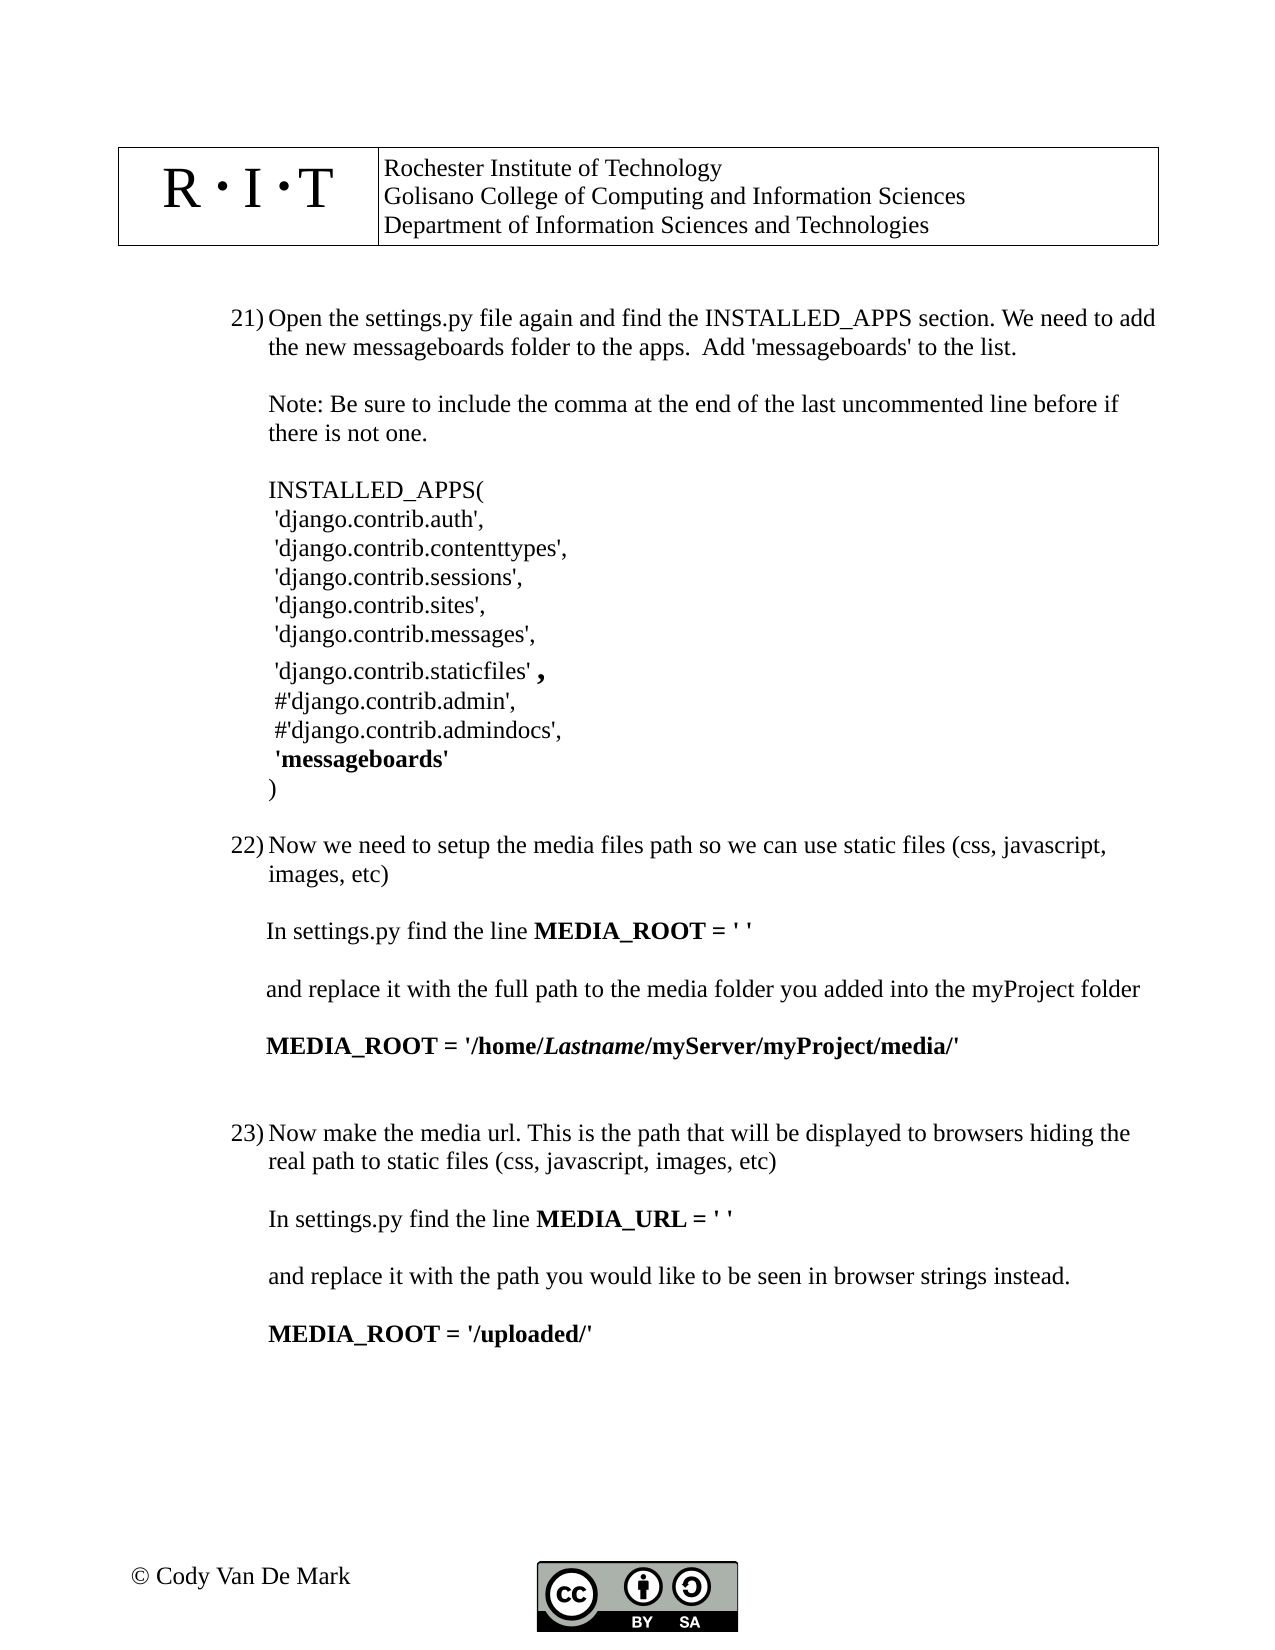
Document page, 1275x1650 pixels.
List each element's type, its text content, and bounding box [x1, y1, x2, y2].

list Now make the media url. This is the path that will be displayed to browsers hiding the real path to static files (css, javascript, images, etc) In settings.py find the line MEDIA_URL = ' ' and replace it with the path you would like to be seen in browser strings instead. MEDIA_ROOT = '/uploaded/' [231, 1118, 1157, 1348]
list Open the settings.py file again and find the INSTALLED_APPS section. We need to add the new messageboards folder to the apps. Add 'messageboards' to the list. Note: Be sure to include the comma at the end of the last uncommented line before if there is not one. INSTALLED_APPS( 'django.contrib.auth', 'django.contrib.contenttypes', 'django.contrib.sessions', 'django.contrib.sites', 'django.contrib.messages', 'django.contrib.staticfiles' , #'django.contrib.admin', #'django.contrib.admindocs', 'messageboards' ) [231, 303, 1157, 801]
list Now we need to setup the media files path so we can use static files (css, javascript, images, etc) [231, 830, 1157, 888]
text and replace it with the full path to the media folder you added into the myProject folder MEDIA_ROOT = '/home/Lastname/myServer/myProject/media/' [118, 974, 1157, 1089]
picture [536, 1561, 739, 1632]
text In settings.py find the line MEDIA_ROOT = ' ' [118, 916, 1157, 945]
